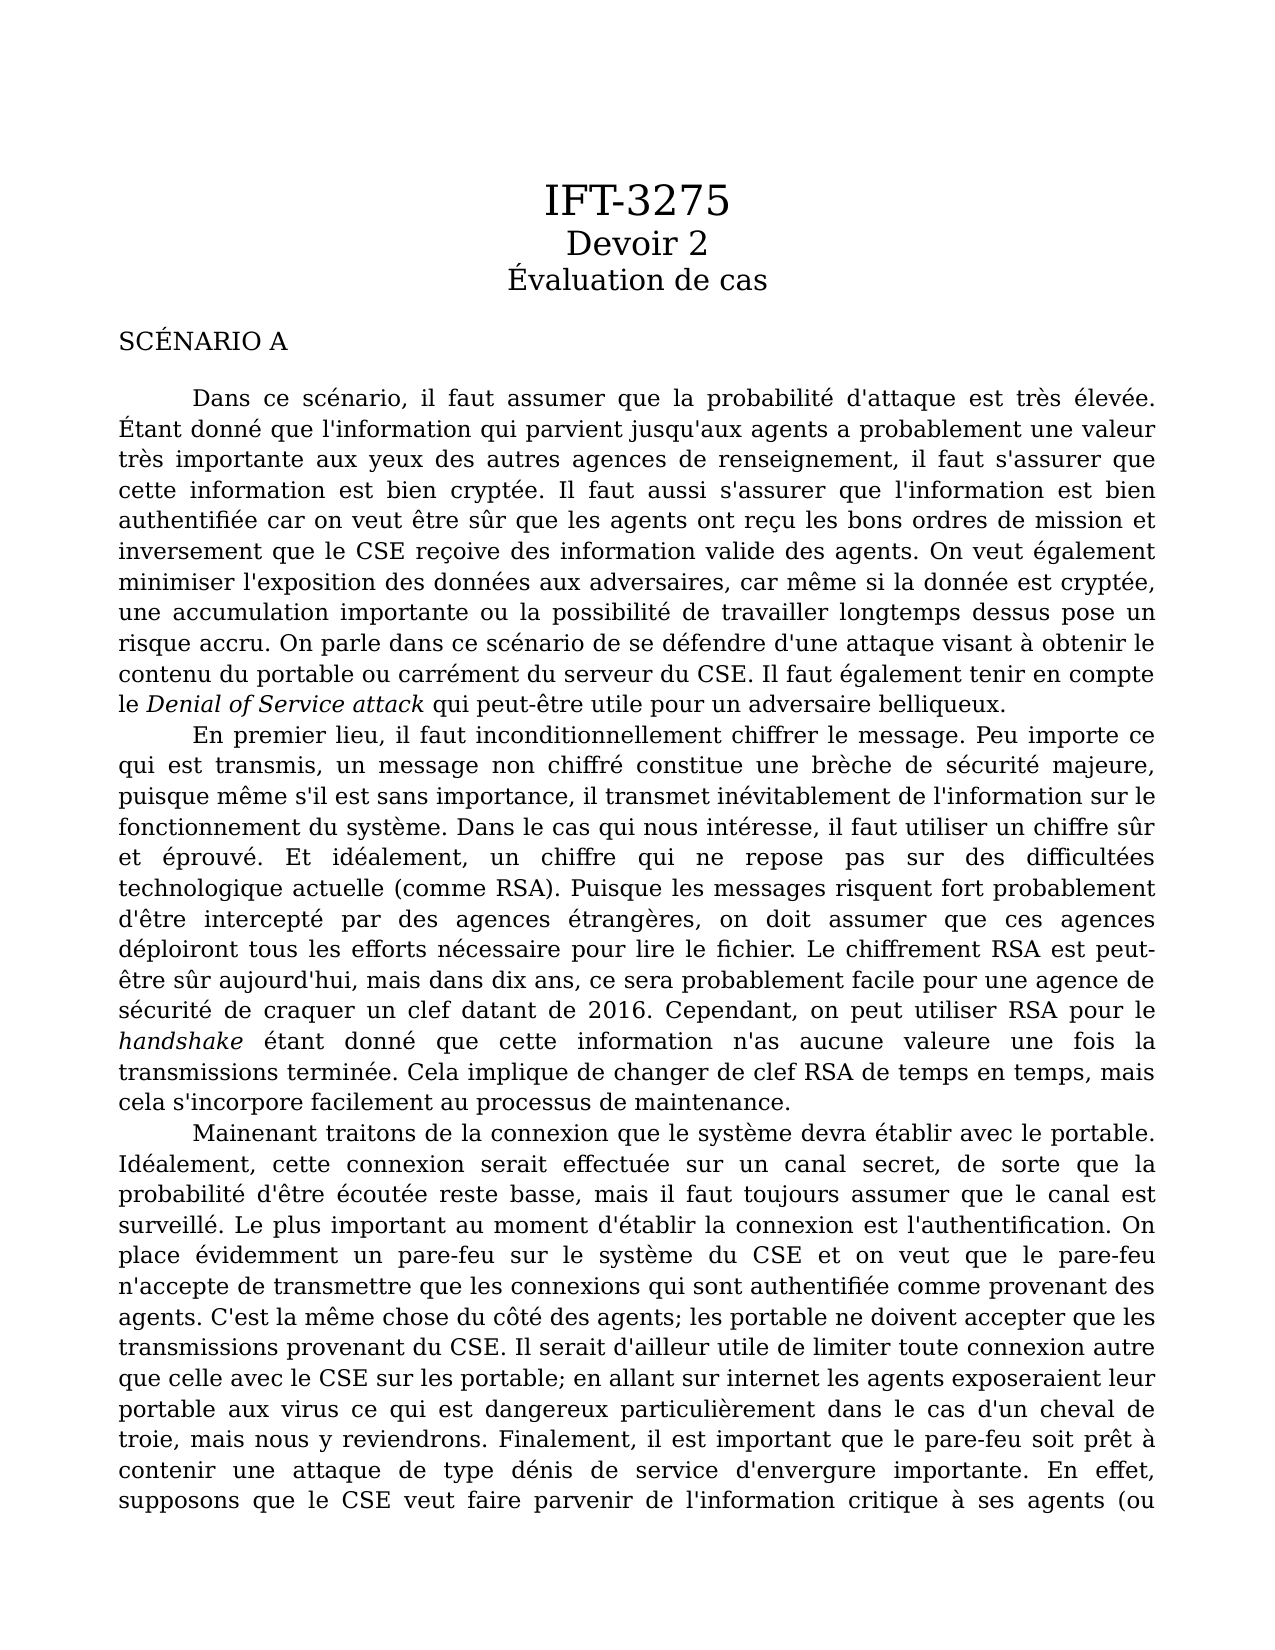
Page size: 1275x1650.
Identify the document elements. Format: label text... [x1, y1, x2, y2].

text Dans ce scénario, il faut assumer que la probabilité d'attaque est très élevée. Étant donné que l'information qui parvient jusqu'aux agents a probablement une valeur très importante aux yeux des autres agences de renseignement, il faut s'assurer que cette information est bien cryptée. Il faut aussi s'assurer que l'information est bien authentifiée car on veut être sûr que les agents ont reçu les bons ordres de mission et inversement que le CSE reçoive des information valide des agents. On veut également minimiser l'exposition des données aux adversaires, car même si la donnée est cryptée, une accumulation importante ou la possibilité de travailler longtemps dessus pose un risque accru. On parle dans ce scénario de se défendre d'une attaque visant à obtenir le contenu du portable ou carrément du serveur du CSE. Il faut également tenir en compte le Denial of Service attack qui peut-être utile pour un adversaire belliqueux. [118, 385, 1157, 718]
text Évaluation de cas [118, 264, 1157, 298]
text Devoir 2 [118, 225, 1157, 264]
text En premier lieu, il faut inconditionnellement chiffrer le message. Peu importe ce qui est transmis, un message non chiffré constitue une brèche de sécurité majeure, puisque même s'il est sans importance, il transmet inévitablement de l'information sur le fonctionnement du système. Dans le cas qui nous intéresse, il faut utiliser un chiffre sûr et éprouvé. Et idéalement, un chiffre qui ne repose pas sur des difficultées technologique actuelle (comme RSA). Puisque les messages risquent fort probablement d'être intercepté par des agences étrangères, on doit assumer que ces agences déploiront tous les efforts nécessaire pour lire le fichier. Le chiffrement RSA est peut-être sûr aujourd'hui, mais dans dix ans, ce sera probablement facile pour une agence de sécurité de craquer un clef datant de 2016. Cependant, on peut utiliser RSA pour le handshake étant donné que cette information n'as aucune valeure une fois la transmissions terminée. Cela implique de changer de clef RSA de temps en temps, mais cela s'incorpore facilement au processus de maintenance. [118, 722, 1157, 1116]
text SCÉNARIO A [118, 327, 1157, 356]
text IFT-3275 [118, 176, 1157, 225]
text Mainenant traitons de la connexion que le système devra établir avec le portable. Idéalement, cette connexion serait effectuée sur un canal secret, de sorte que la probabilité d'être écoutée reste basse, mais il faut toujours assumer que le canal est surveillé. Le plus important au moment d'établir la connexion est l'authentification. On place évidemment un pare-feu sur le système du CSE et on veut que le pare-feu n'accepte de transmettre que les connexions qui sont authentifiée comme provenant des agents. C'est la même chose du côté des agents; les portable ne doivent accepter que les transmissions provenant du CSE. Il serait d'ailleur utile de limiter toute connexion autre que celle avec le CSE sur les portable; en allant sur internet les agents exposeraient leur portable aux virus ce qui est dangereux particulièrement dans le cas d'un cheval de troie, mais nous y reviendrons. Finalement, il est important que le pare-feu soit prêt à contenir une attaque de type dénis de service d'envergure importante. En effet, supposons que le CSE veut faire parvenir de l'information critique à ses agents (ou [118, 1120, 1157, 1514]
